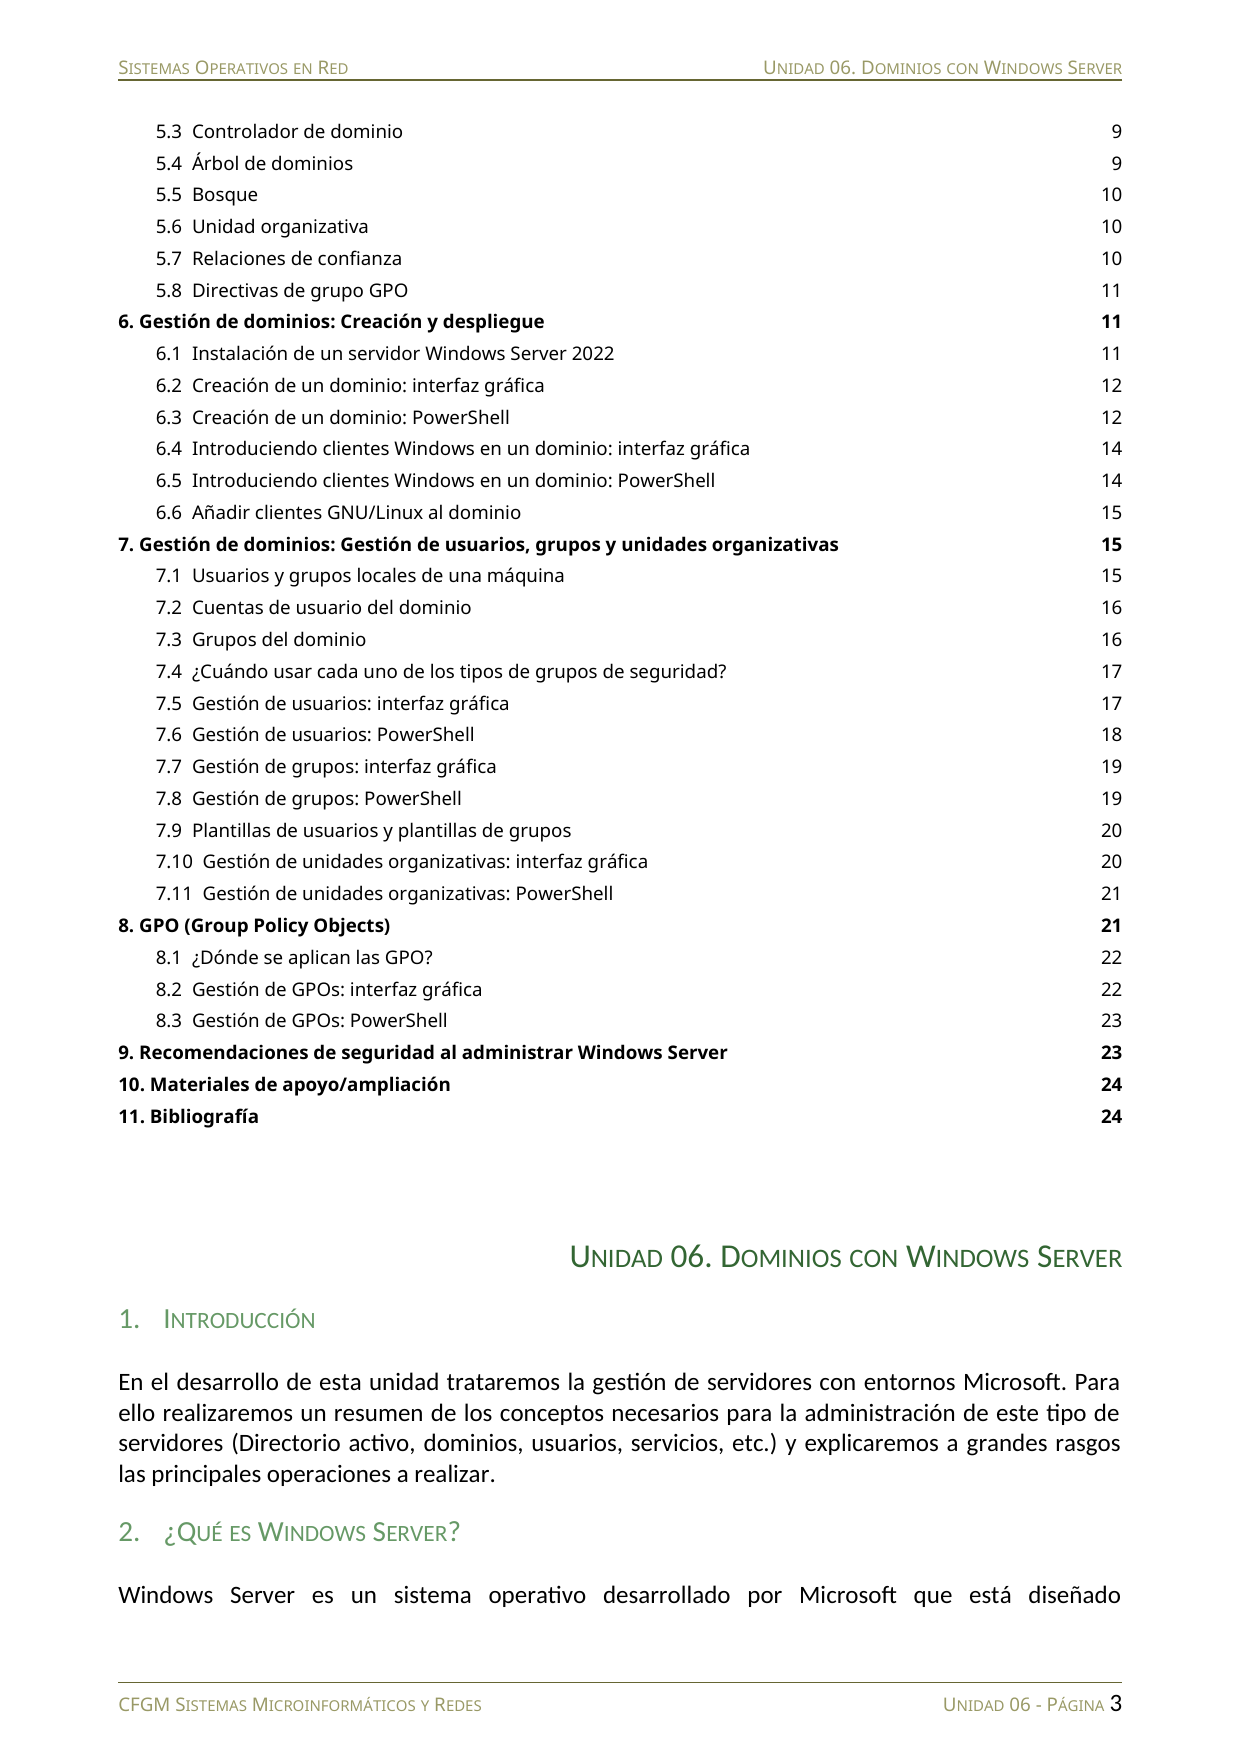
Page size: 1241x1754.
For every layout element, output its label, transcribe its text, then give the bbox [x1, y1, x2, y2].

text 11. Bibliografía 24 [118, 1103, 1122, 1128]
text 6.2 Creación de un dominio: interfaz gráfica 12 [156, 372, 1122, 398]
text 7. Gestión de dominios: Gestión de usuarios, grupos y unidades organizativas 15 [118, 531, 1122, 557]
text En el desarrollo de esta unidad trataremos la gestión de servidores con entornos Microsoft. Para ello realizaremos un resumen de los conceptos necesarios para la administración de este tipo de servidores (Directorio activo, dominios, usuarios, servicios, etc.) y explicaremos a grandes rasgos las principales operaciones a realizar. [118, 1366, 1122, 1488]
text 9. Recomendaciones de seguridad al administrar Windows Server 23 [118, 1039, 1122, 1065]
text 6.6 Añadir clientes GNU/Linux al dominio 15 [156, 499, 1122, 525]
text 7.7 Gestión de grupos: interfaz gráfica 19 [156, 753, 1122, 779]
text 6.1 Instalación de un servidor Windows Server 2022 11 [156, 340, 1122, 366]
text Unidad 06. Dominios con Windows Server [118, 1235, 1122, 1276]
text 6.3 Creación de un dominio: PowerShell 12 [156, 404, 1122, 429]
text 7.10 Gestión de unidades organizativas: interfaz gráfica 20 [156, 849, 1122, 874]
text 7.4 ¿Cuándo usar cada uno de los tipos de grupos de seguridad? 17 [156, 658, 1122, 684]
text 10. Materiales de apoyo/ampliación 24 [118, 1071, 1122, 1097]
text 5.5 Bosque 10 [156, 182, 1122, 207]
text 7.11 Gestión de unidades organizativas: PowerShell 21 [156, 881, 1122, 906]
text Windows Server es un sistema operativo desarrollado por Microsoft que está diseñado [118, 1579, 1122, 1609]
text 5.3 Controlador de dominio 9 [156, 118, 1122, 143]
text 5.7 Relaciones de confianza 10 [156, 245, 1122, 271]
text 7.2 Cuentas de usuario del dominio 16 [156, 594, 1122, 620]
subtitle Introducción [118, 1301, 1122, 1336]
text 7.3 Grupos del dominio 16 [156, 626, 1122, 652]
text 8. GPO (Group Policy Objects) 21 [118, 912, 1122, 938]
text 5.6 Unidad organizativa 10 [156, 213, 1122, 239]
text 6.4 Introduciendo clientes Windows en un dominio: interfaz gráfica 14 [156, 436, 1122, 461]
text 6.5 Introduciendo clientes Windows en un dominio: PowerShell 14 [156, 467, 1122, 493]
text 6. Gestión de dominios: Creación y despliegue 11 [118, 309, 1122, 334]
text 8.2 Gestión de GPOs: interfaz gráfica 22 [156, 976, 1122, 1001]
text 5.4 Árbol de dominios 9 [156, 150, 1122, 175]
subtitle ¿Qué es Windows Server? [118, 1513, 1122, 1549]
text 7.1 Usuarios y grupos locales de una máquina 15 [156, 563, 1122, 588]
text 7.6 Gestión de usuarios: PowerShell 18 [156, 722, 1122, 747]
text 7.8 Gestión de grupos: PowerShell 19 [156, 785, 1122, 811]
text 7.5 Gestión de usuarios: interfaz gráfica 17 [156, 690, 1122, 715]
text 8.3 Gestión de GPOs: PowerShell 23 [156, 1008, 1122, 1033]
text 7.9 Plantillas de usuarios y plantillas de grupos 20 [156, 817, 1122, 842]
text 5.8 Directivas de grupo GPO 11 [156, 277, 1122, 302]
text 8.1 ¿Dónde se aplican las GPO? 22 [156, 944, 1122, 969]
